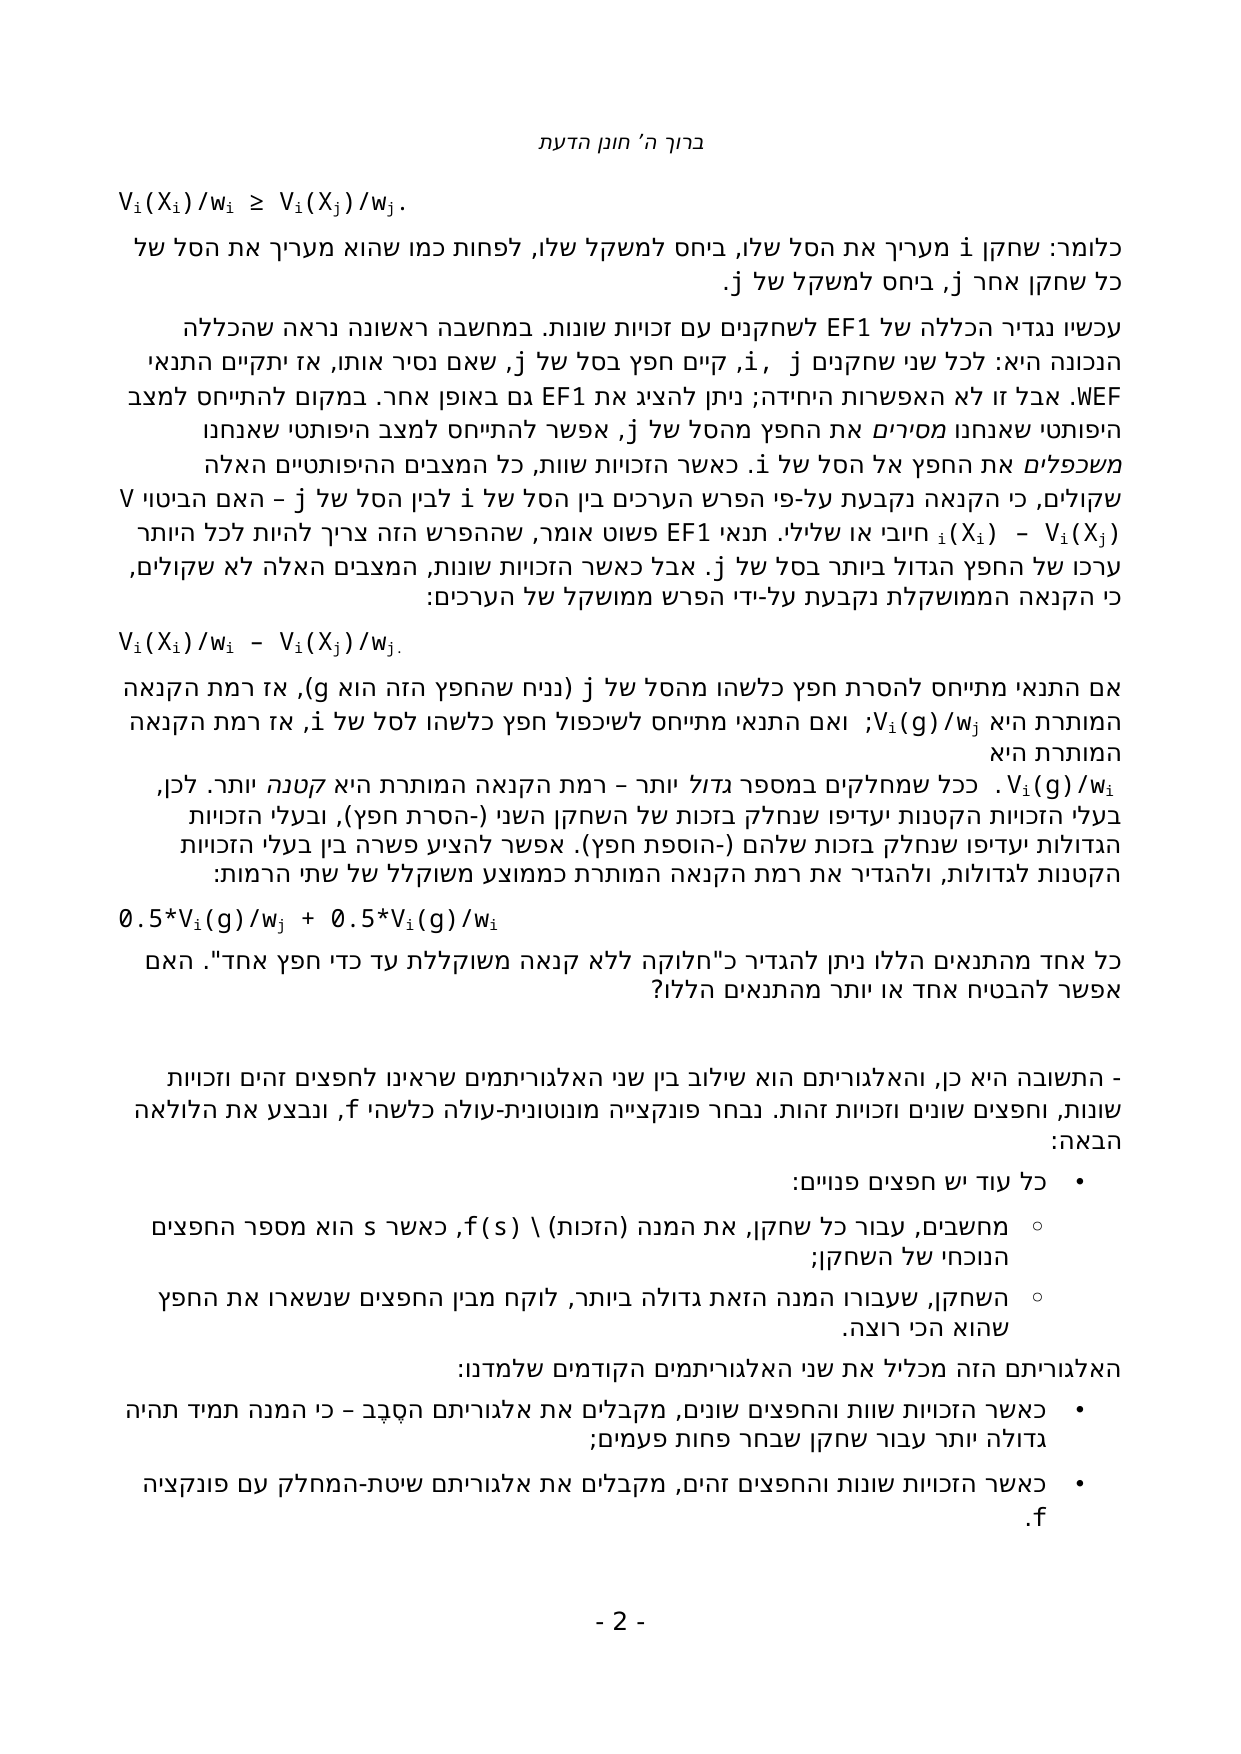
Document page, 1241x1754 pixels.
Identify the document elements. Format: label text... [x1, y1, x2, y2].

text - התשובה היא כן, והאלגוריתם הוא שילוב בין שני האלגוריתמים שראינו לחפצים זהים וזכויות שונות, וחפצים שונים וזכויות זהות. נבחר פונקצייה מונוטונית-עולה כלשהי f, ונבצע את הלולאה הבאה: [118, 1063, 1122, 1155]
list כאשר הזכויות שוות והחפצים שונים, מקבלים את אלגוריתם הסֶבֶב – כי המנה תמיד תהיה גדולה יותר עבור שחקן שבחר פחות פעמים; [118, 1395, 1084, 1453]
text Vi(Xi)/wi ≥ Vi(Xj)/wj. [118, 184, 1122, 218]
list כל עוד יש חפצים פנויים: [118, 1167, 1084, 1196]
list השחקן, שעבורו המנה הזאת גדולה ביותר, לוקח מבין החפצים שנשארו את החפץ שהוא הכי רוצה. [118, 1284, 1047, 1342]
text אם התנאי מתייחס להסרת חפץ כלשהו מהסל של j (נניח שהחפץ הזה הוא g), אז רמת הקנאה המותרת היא Vi(g)/wj; ואם התנאי מתייחס לשיכפול חפץ כלשהו לסל של i, אז רמת הקנאה המותרת היא Vi(g)/wi . ככל שמחלקים במספר גדול יותר – רמת הקנאה המותרת היא קטנה יותר. לכן, בעלי הזכויות הקטנות יעדיפו שנחלק בזכות של השחקן השני (-הסרת חפץ), ובעלי הזכויות הגדולות יעדיפו שנחלק בזכות שלהם (-הוספת חפץ). אפשר להציע פשרה בין בעלי הזכויות הקטנות לגדולות, ולהגדיר את רמת הקנאה המותרת כממוצע משוקלל של שתי הרמות: [118, 670, 1122, 888]
list כאשר הזכויות שונות והחפצים זהים, מקבלים את אלגוריתם שיטת-המחלק עם פונקציה f. [118, 1465, 1084, 1533]
text 0.5*Vi(g)/wj + 0.5*Vi(g)/wi [118, 901, 1122, 934]
text האלגוריתם הזה מכליל את שני האלגוריתמים הקודמים שלמדנו: [118, 1354, 1122, 1383]
text עכשיו נגדיר הכללה של EF1 לשחקנים עם זכויות שונות. במחשבה ראשונה נראה שהכללה הנכונה היא: לכל שני שחקנים i, j, קיים חפץ בסל של j, שאם נסיר אותו, אז יתקיים התנאי WEF. אבל זו לא האפשרות היחידה; ניתן להציג את EF1 גם באופן אחר. במקום להתייחס למצב היפותטי שאנחנו מסירים את החפץ מהסל של j, אפשר להתייחס למצב היפותטי שאנחנו משכפלים את החפץ אל הסל של i. כאשר הזכויות שוות, כל המצבים ההיפותטיים האלה שקולים, כי הקנאה נקבעת על-פי הפרש הערכים בין הסל של i לבין הסל של j – האם הביטוי Vi(Xi) – Vi(Xj) חיובי או שלילי. תנאי EF1 פשוט אומר, שההפרש הזה צריך להיות לכל היותר ערכו של החפץ הגדול ביותר בסל של j. אבל כאשר הזכויות שונות, המצבים האלה לא שקולים, כי הקנאה הממושקלת נקבעת על-ידי הפרש ממושקל של הערכים: [118, 310, 1122, 612]
text כל אחד מהתנאים הללו ניתן להגדיר כ"חלוקה ללא קנאה משוקללת עד כדי חפץ אחד". האם אפשר להבטיח אחד או יותר מהתנאים הללו? [118, 947, 1122, 1005]
text Vi(Xi)/wi – Vi(Xj)/wj. [118, 624, 1122, 658]
list מחשבים, עבור כל שחקן, את המנה (הזכות) \ f(s), כאשר s הוא מספר החפצים הנוכחי של השחקן; [118, 1208, 1047, 1272]
text כלומר: שחקן i מעריך את הסל שלו, ביחס למשקל שלו, לפחות כמו שהוא מעריך את הסל של כל שחקן אחר j, ביחס למשקל של j. [118, 230, 1122, 298]
